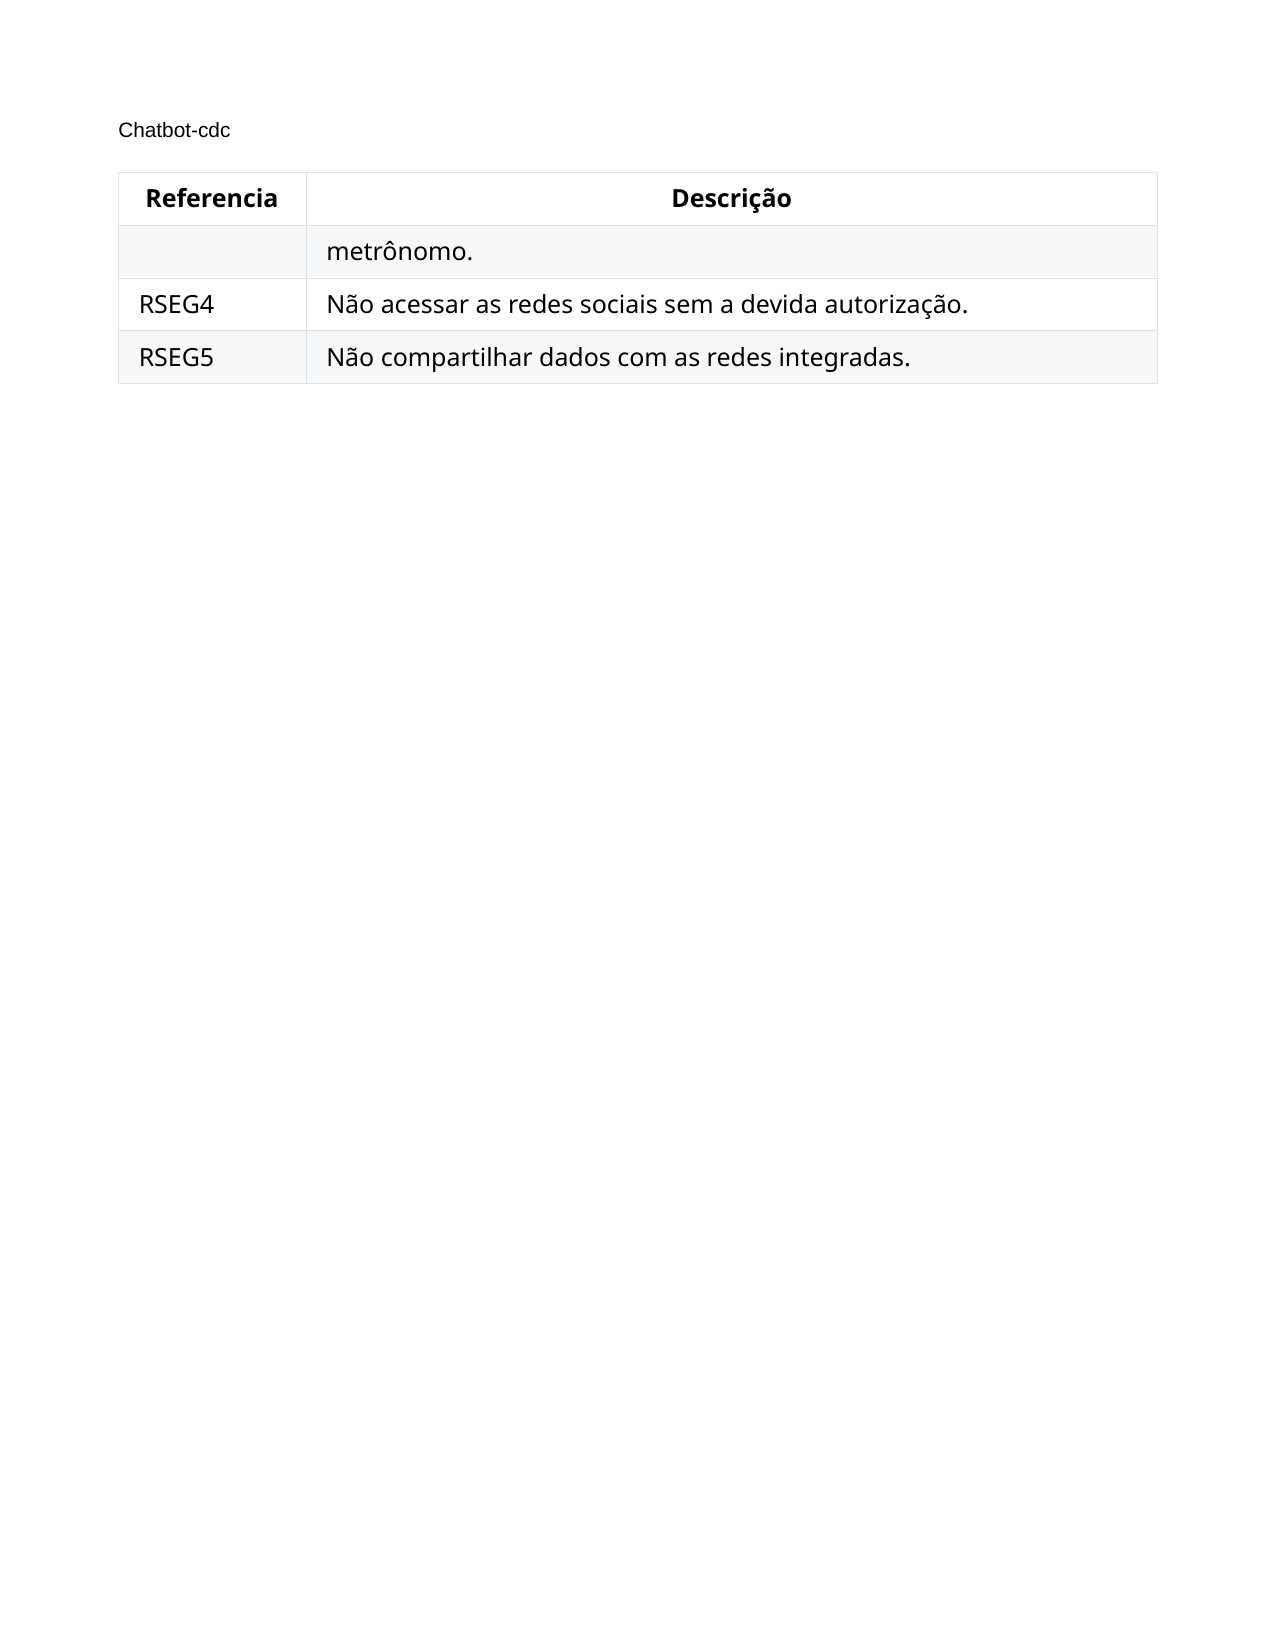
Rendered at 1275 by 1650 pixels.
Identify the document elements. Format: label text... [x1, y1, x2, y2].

table_header Referencia [119, 173, 306, 224]
table_cell metrônomo. [307, 226, 1157, 277]
table_cell Não compartilhar dados com as redes integradas. [307, 331, 1157, 383]
table_cell RSEG4 [119, 279, 306, 330]
table_header Descrição [307, 173, 1157, 224]
table_cell RSEG5 [119, 331, 306, 383]
table_cell Não acessar as redes sociais sem a devida autorização. [307, 279, 1157, 330]
table_cell [119, 226, 306, 277]
